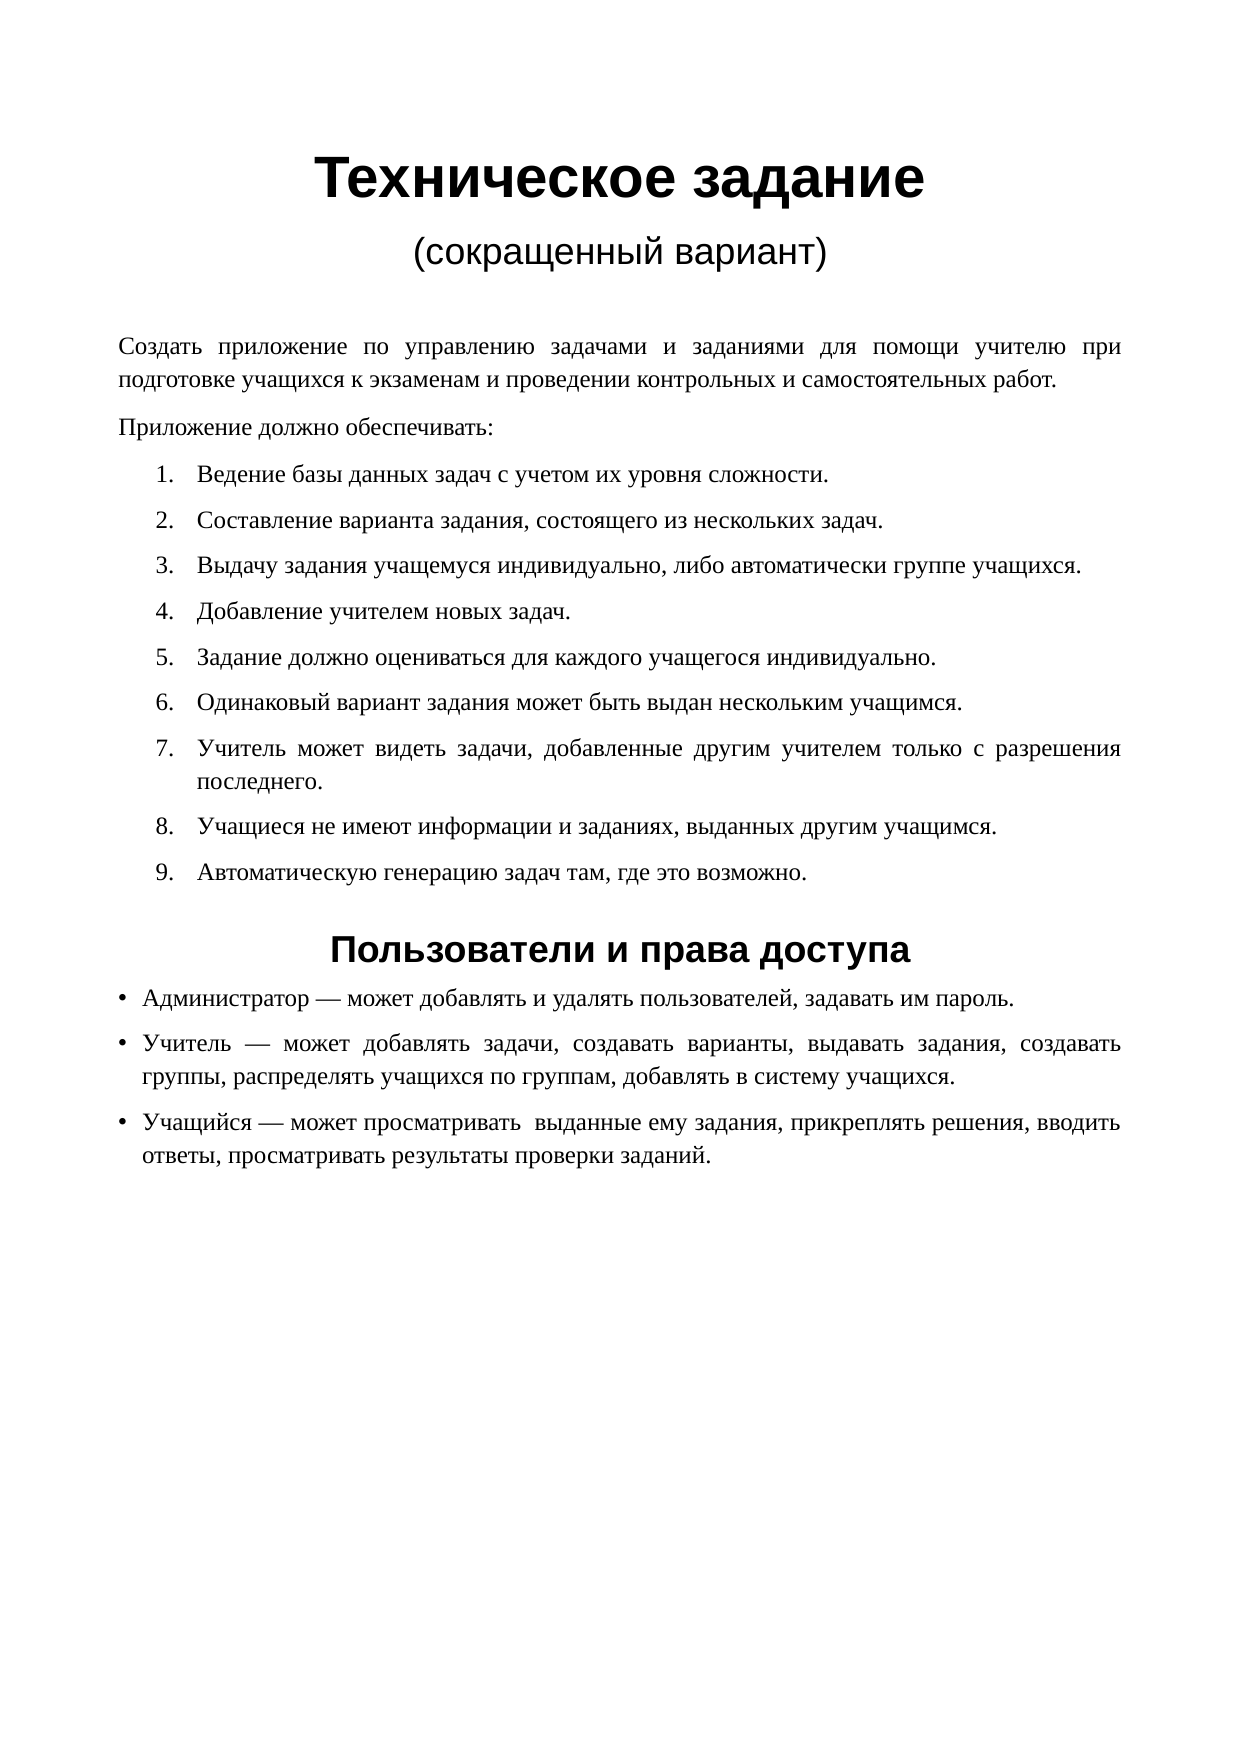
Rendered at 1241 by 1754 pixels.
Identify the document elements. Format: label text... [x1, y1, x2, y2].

list Добавление учителем новых задач. [155, 596, 1122, 625]
list Задание должно оцениваться для каждого учащегося индивидуально. [155, 642, 1122, 670]
list Выдачу задания учащемуся индивидуально, либо автоматически группе учащихся. [155, 551, 1122, 579]
list Учитель может видеть задачи, добавленные другим учителем только с разрешения последнего. [155, 733, 1122, 794]
subtitle Пользователи и права доступа [118, 927, 1122, 970]
list Автоматическую генерацию задач там, где это возможно. [155, 857, 1122, 886]
list Одинаковый вариант задания может быть выдан нескольким учащимся. [155, 687, 1122, 716]
list Учащийся — может просматривать выданные ему задания, прикреплять решения, вводить ответы, просматривать результаты проверки заданий. [118, 1107, 1122, 1169]
subtitle (сокращенный вариант) [118, 229, 1122, 272]
list Ведение базы данных задач с учетом их уровня сложности. [155, 459, 1122, 488]
list Администратор — может добавлять и удалять пользователей, задавать им пароль. [118, 983, 1122, 1012]
list Учитель — может добавлять задачи, создавать варианты, выдавать задания, создавать группы, распределять учащихся по группам, добавлять в систему учащихся. [118, 1028, 1122, 1090]
list Составление варианта задания, состоящего из нескольких задач. [155, 505, 1122, 534]
text Создать приложение по управлению задачами и заданиями для помощи учителю при подготовке учащихся к экзаменам и проведении контрольных и самостоятельных работ. [118, 331, 1122, 393]
title Техническое задание [118, 143, 1122, 210]
text Приложение должно обеспечивать: [118, 412, 1122, 441]
list Учащиеся не имеют информации и заданиях, выданных другим учащимся. [155, 811, 1122, 840]
